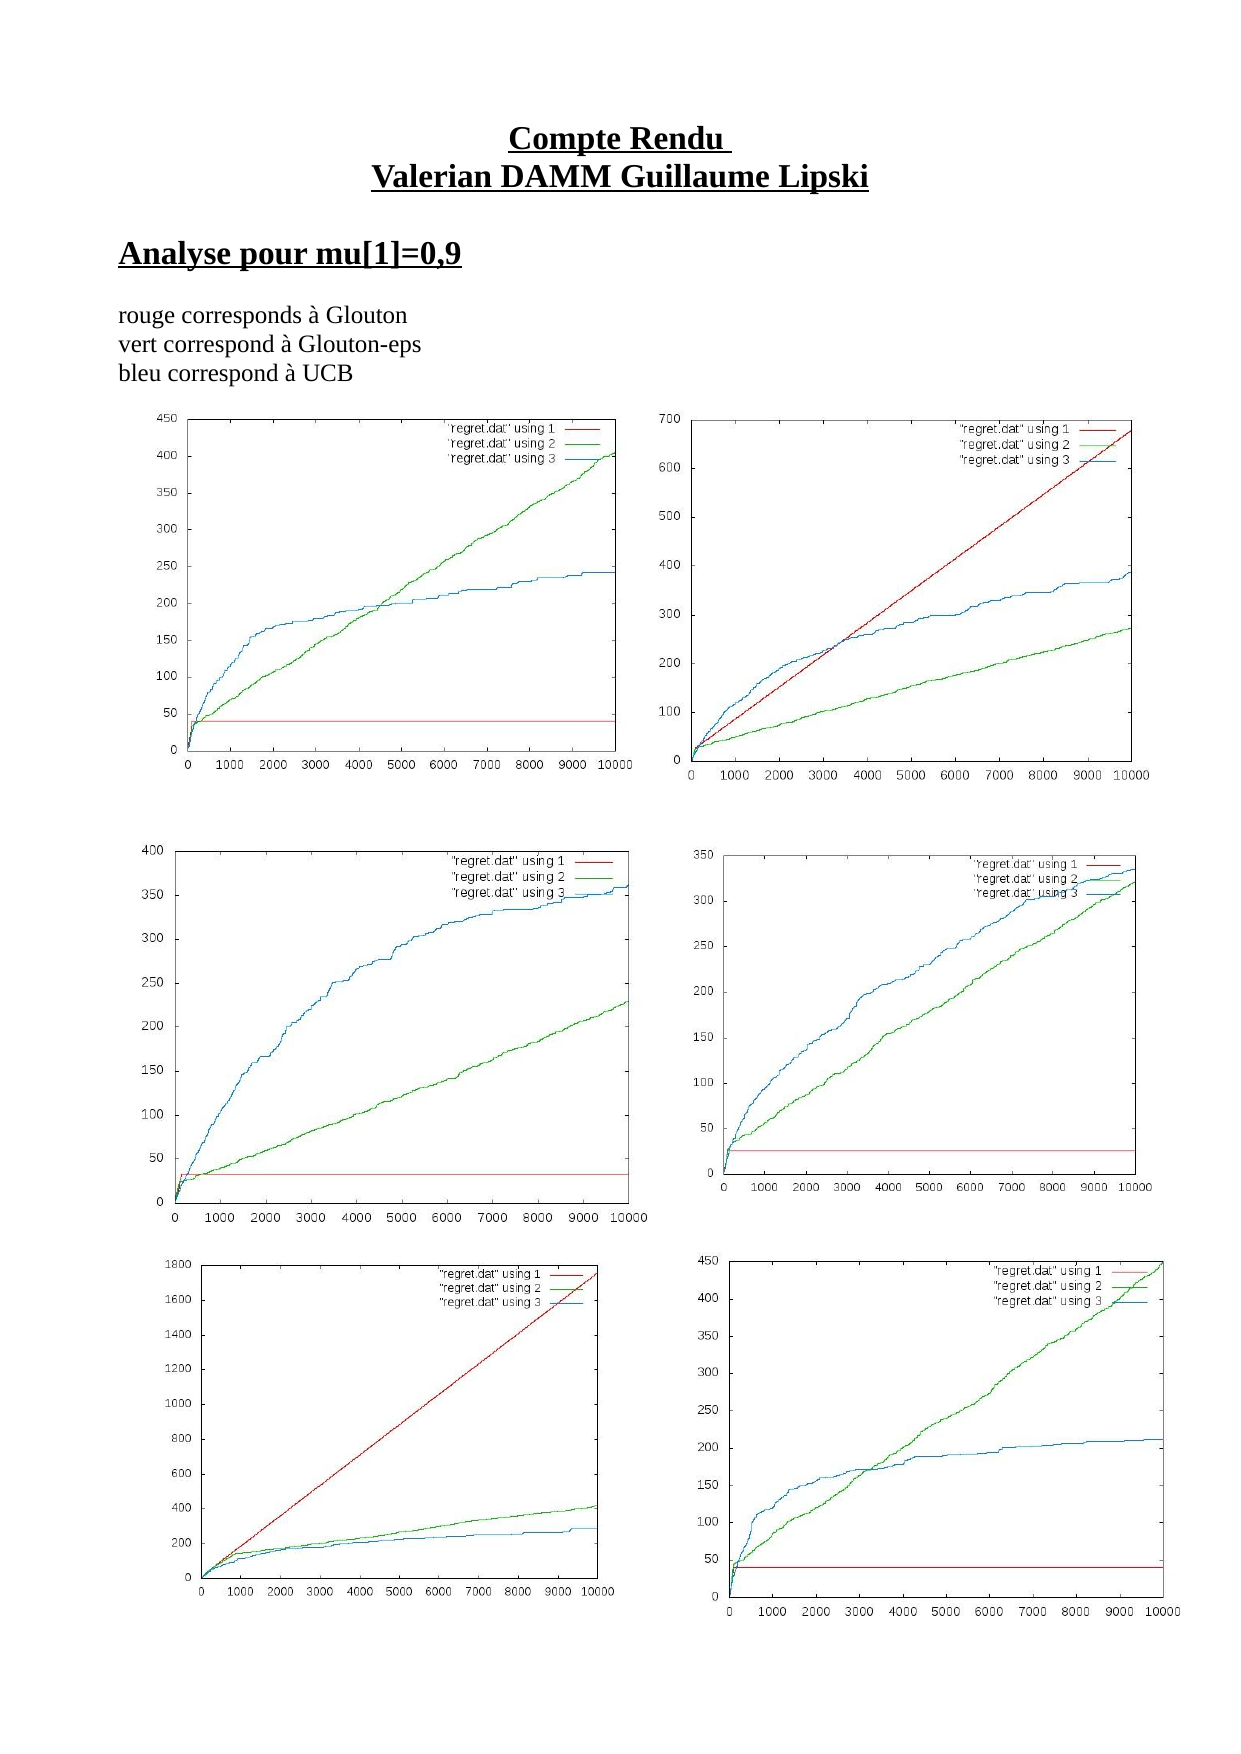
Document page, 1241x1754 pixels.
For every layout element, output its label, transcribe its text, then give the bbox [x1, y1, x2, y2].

text Analyse pour mu[1]=0,9 [118, 233, 1122, 271]
picture [136, 403, 1156, 792]
picture [145, 1250, 620, 1607]
picture [677, 1246, 1187, 1628]
picture [674, 840, 1158, 1203]
text rouge corresponds à Glouton [118, 300, 1122, 329]
picture [120, 834, 654, 1235]
text vert correspond à Glouton-eps [118, 329, 1122, 358]
text bleu correspond à UCB [118, 358, 1122, 386]
text Valerian DAMM Guillaume Lipski [118, 156, 1122, 195]
text Compte Rendu [118, 118, 1122, 156]
